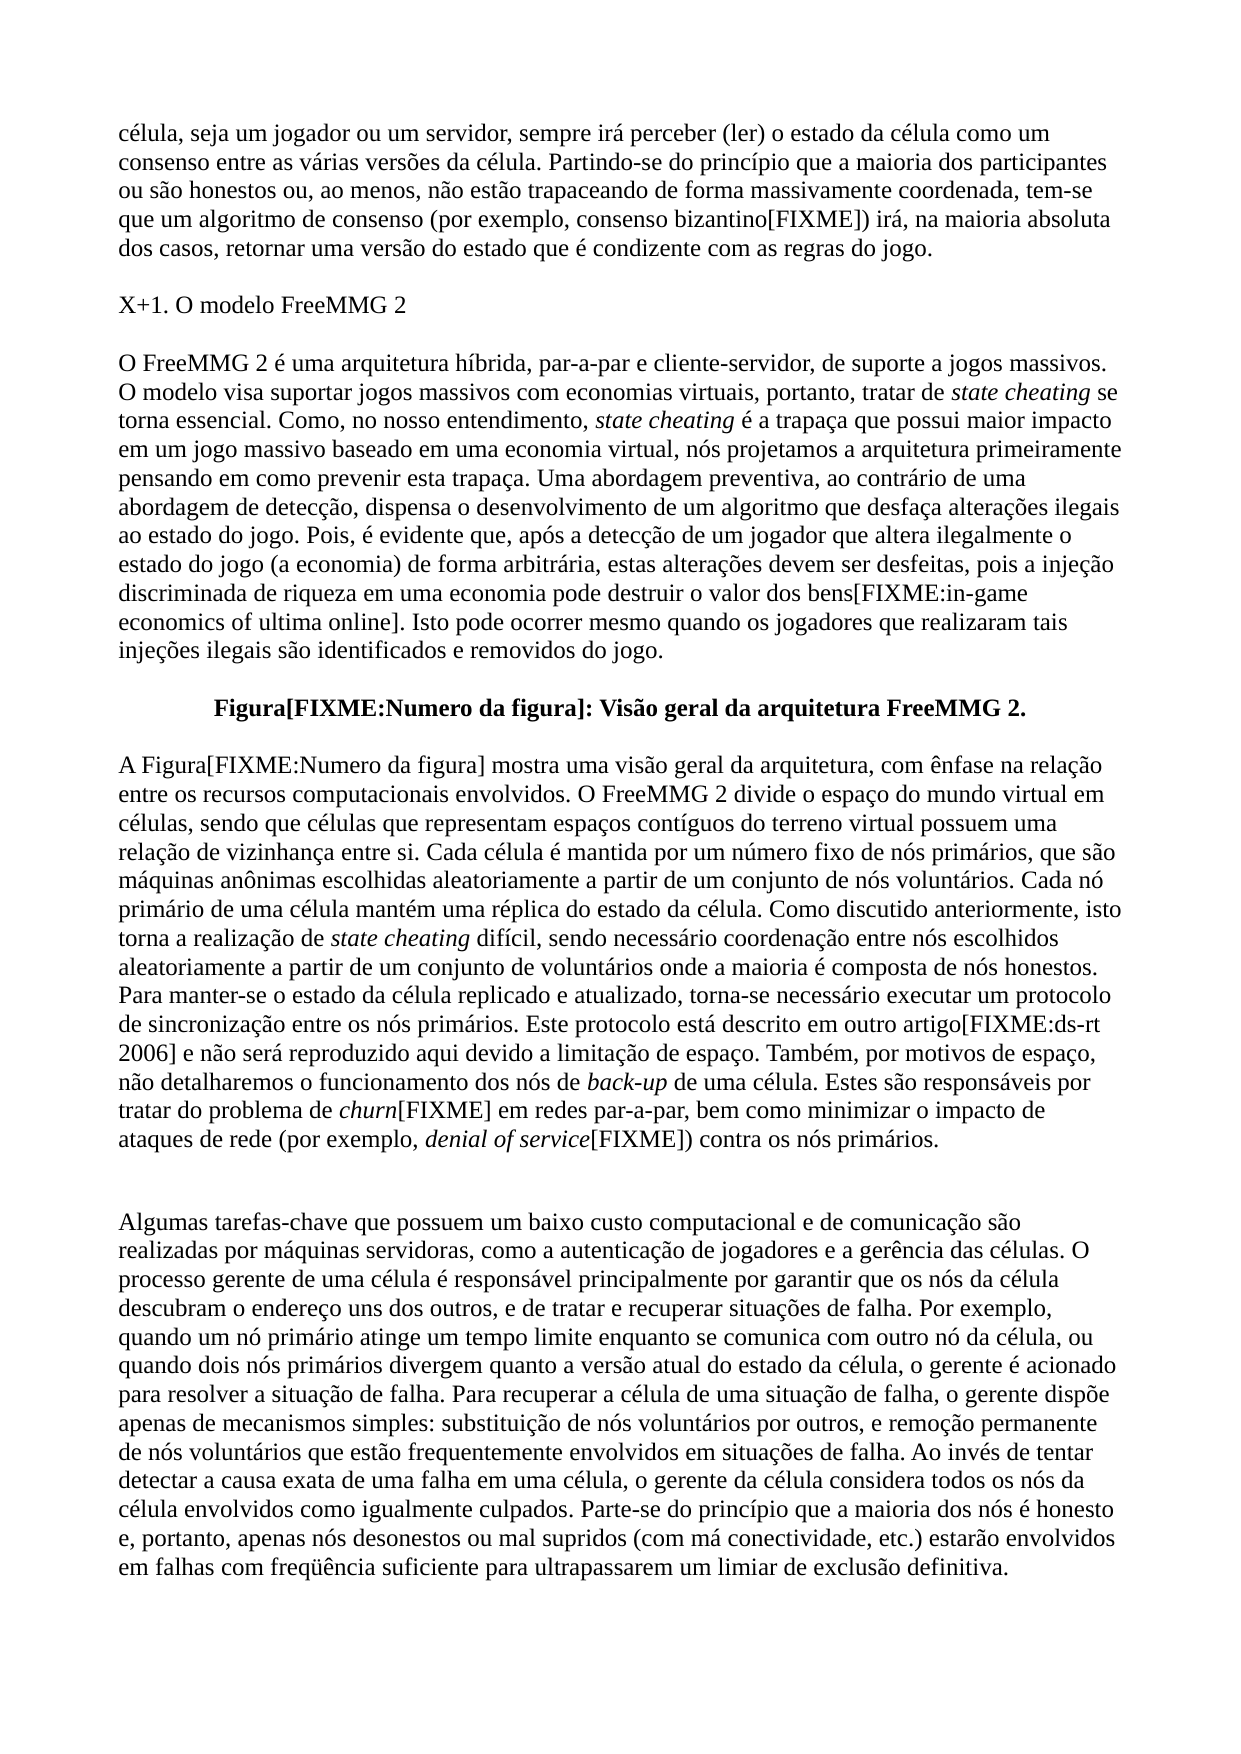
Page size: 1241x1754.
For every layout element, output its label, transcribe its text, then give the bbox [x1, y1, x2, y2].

text O FreeMMG 2 é uma arquitetura híbrida, par-a-par e cliente-servidor, de suporte a jogos massivos. O modelo visa suportar jogos massivos com economias virtuais, portanto, tratar de state cheating se torna essencial. Como, no nosso entendimento, state cheating é a trapaça que possui maior impacto em um jogo massivo baseado em uma economia virtual, nós projetamos a arquitetura primeiramente pensando em como prevenir esta trapaça. Uma abordagem preventiva, ao contrário de uma abordagem de detecção, dispensa o desenvolvimento de um algoritmo que desfaça alterações ilegais ao estado do jogo. Pois, é evidente que, após a detecção de um jogador que altera ilegalmente o estado do jogo (a economia) de forma arbitrária, estas alterações devem ser desfeitas, pois a injeção discriminada de riqueza em uma economia pode destruir o valor dos bens[FIXME:in-game economics of ultima online]. Isto pode ocorrer mesmo quando os jogadores que realizaram tais injeções ilegais são identificados e removidos do jogo. [118, 348, 1122, 664]
text célula, seja um jogador ou um servidor, sempre irá perceber (ler) o estado da célula como um consenso entre as várias versões da célula. Partindo-se do princípio que a maioria dos participantes ou são honestos ou, ao menos, não estão trapaceando de forma massivamente coordenada, tem-se que um algoritmo de consenso (por exemplo, consenso bizantino[FIXME]) irá, na maioria absoluta dos casos, retornar uma versão do estado que é condizente com as regras do jogo. [118, 118, 1122, 262]
text A Figura[FIXME:Numero da figura] mostra uma visão geral da arquitetura, com ênfase na relação entre os recursos computacionais envolvidos. O FreeMMG 2 divide o espaço do mundo virtual em células, sendo que células que representam espaços contíguos do terreno virtual possuem uma relação de vizinhança entre si. Cada célula é mantida por um número fixo de nós primários, que são máquinas anônimas escolhidas aleatoriamente a partir de um conjunto de nós voluntários. Cada nó primário de uma célula mantém uma réplica do estado da célula. Como discutido anteriormente, isto torna a realização de state cheating difícil, sendo necessário coordenação entre nós escolhidos aleatoriamente a partir de um conjunto de voluntários onde a maioria é composta de nós honestos. Para manter-se o estado da célula replicado e atualizado, torna-se necessário executar um protocolo de sincronização entre os nós primários. Este protocolo está descrito em outro artigo[FIXME:ds-rt 2006] e não será reproduzido aqui devido a limitação de espaço. Também, por motivos de espaço, não detalharemos o funcionamento dos nós de back-up de uma célula. Estes são responsáveis por tratar do problema de churn[FIXME] em redes par-a-par, bem como minimizar o impacto de ataques de rede (por exemplo, denial of service[FIXME]) contra os nós primários. [118, 751, 1122, 1153]
text X+1. O modelo FreeMMG 2 [118, 291, 1122, 319]
text Figura[FIXME:Numero da figura]: Visão geral da arquitetura FreeMMG 2. [118, 693, 1122, 722]
text Algumas tarefas-chave que possuem um baixo custo computacional e de comunicação são realizadas por máquinas servidoras, como a autenticação de jogadores e a gerência das células. O processo gerente de uma célula é responsável principalmente por garantir que os nós da célula descubram o endereço uns dos outros, e de tratar e recuperar situações de falha. Por exemplo, quando um nó primário atinge um tempo limite enquanto se comunica com outro nó da célula, ou quando dois nós primários divergem quanto a versão atual do estado da célula, o gerente é acionado para resolver a situação de falha. Para recuperar a célula de uma situação de falha, o gerente dispõe apenas de mecanismos simples: substituição de nós voluntários por outros, e remoção permanente de nós voluntários que estão frequentemente envolvidos em situações de falha. Ao invés de tentar detectar a causa exata de uma falha em uma célula, o gerente da célula considera todos os nós da célula envolvidos como igualmente culpados. Parte-se do princípio que a maioria dos nós é honesto e, portanto, apenas nós desonestos ou mal supridos (com má conectividade, etc.) estarão envolvidos em falhas com freqüência suficiente para ultrapassarem um limiar de exclusão definitiva. [118, 1207, 1122, 1581]
